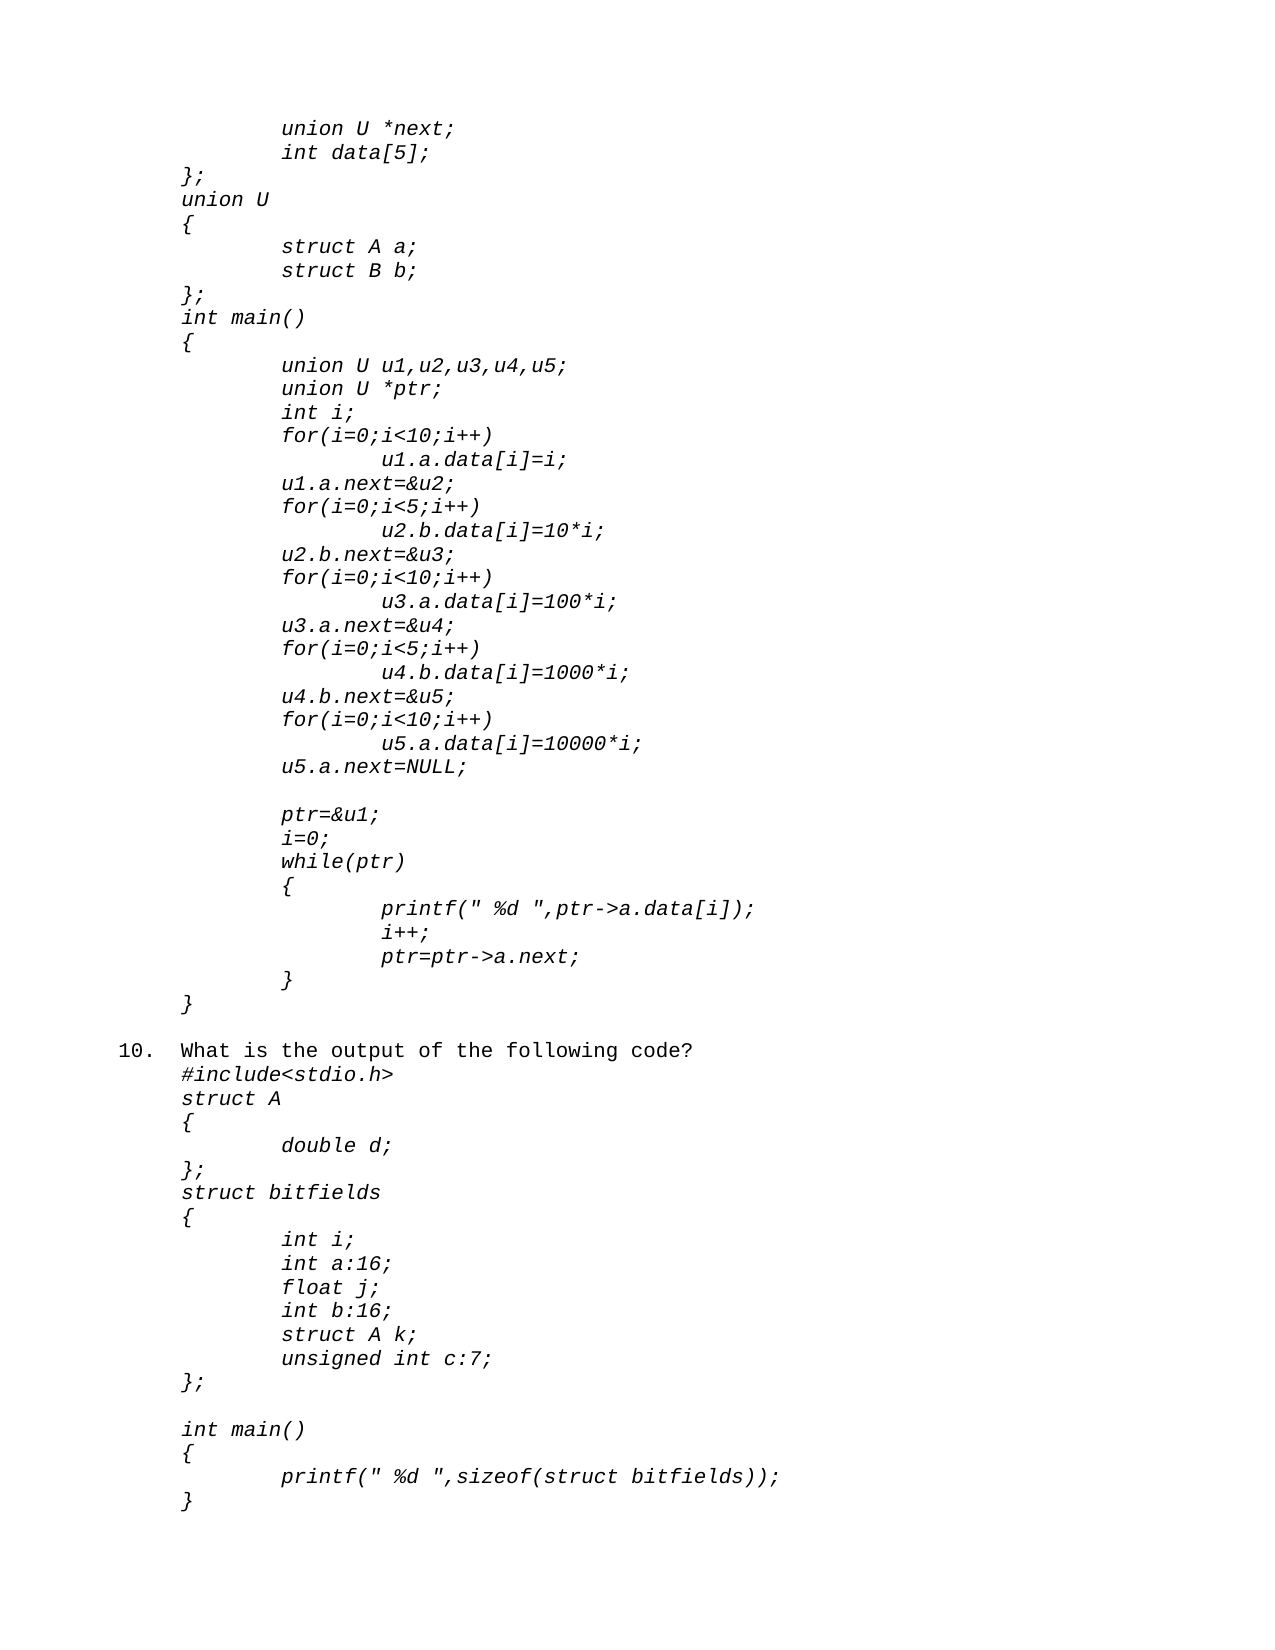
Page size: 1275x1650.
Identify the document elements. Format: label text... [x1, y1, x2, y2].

text 10. What is the output of the following code? [118, 1040, 1157, 1064]
text i++; [181, 922, 1157, 946]
text } [181, 993, 1157, 1017]
text int i; [181, 1229, 1157, 1253]
text #include<stdio.h> [181, 1064, 1157, 1088]
text int data[5]; [181, 142, 1157, 165]
text printf(" %d ",sizeof(struct bitfields)); [181, 1466, 1157, 1489]
text u1.a.next=&u2; [181, 473, 1157, 496]
text }; [181, 1371, 1157, 1395]
text struct bitfields [181, 1182, 1157, 1206]
text ptr=ptr->a.next; [181, 946, 1157, 969]
text int main() [181, 307, 1157, 331]
text union U u1,u2,u3,u4,u5; [181, 354, 1157, 378]
text int i; [181, 402, 1157, 426]
text struct A [181, 1088, 1157, 1111]
text ptr=&u1; [181, 804, 1157, 827]
text u5.a.next=NULL; [181, 757, 1157, 780]
text u5.a.data[i]=10000*i; [181, 733, 1157, 757]
text float j; [181, 1277, 1157, 1300]
text for(i=0;i<10;i++) [181, 709, 1157, 733]
text union U [181, 189, 1157, 213]
text union U *ptr; [181, 378, 1157, 402]
text }; [181, 284, 1157, 307]
text }; [181, 165, 1157, 189]
text union U *next; [181, 118, 1157, 142]
text u3.a.data[i]=100*i; [181, 591, 1157, 615]
text struct A k; [181, 1324, 1157, 1348]
text for(i=0;i<5;i++) [181, 638, 1157, 662]
text } [181, 1489, 1157, 1513]
text while(ptr) [181, 851, 1157, 875]
text } [181, 969, 1157, 993]
text u2.b.data[i]=10*i; [181, 520, 1157, 544]
text for(i=0;i<5;i++) [181, 496, 1157, 520]
text u2.b.next=&u3; [181, 544, 1157, 567]
text u3.a.next=&u4; [181, 615, 1157, 638]
text u4.b.next=&u5; [181, 686, 1157, 709]
text u1.a.data[i]=i; [181, 449, 1157, 473]
text }; [181, 1158, 1157, 1182]
text double d; [181, 1135, 1157, 1158]
text i=0; [181, 827, 1157, 851]
text unsigned int c:7; [181, 1348, 1157, 1371]
text { [181, 213, 1157, 236]
text int a:16; [181, 1253, 1157, 1277]
text { [181, 1206, 1157, 1229]
text int b:16; [181, 1300, 1157, 1324]
text for(i=0;i<10;i++) [181, 567, 1157, 591]
text { [181, 1442, 1157, 1466]
text { [181, 331, 1157, 354]
text { [181, 1111, 1157, 1135]
text for(i=0;i<10;i++) [181, 426, 1157, 449]
text int main() [181, 1419, 1157, 1442]
text { [181, 875, 1157, 898]
text struct B b; [181, 260, 1157, 284]
text struct A a; [181, 236, 1157, 260]
text u4.b.data[i]=1000*i; [181, 662, 1157, 686]
text printf(" %d ",ptr->a.data[i]); [181, 898, 1157, 922]
